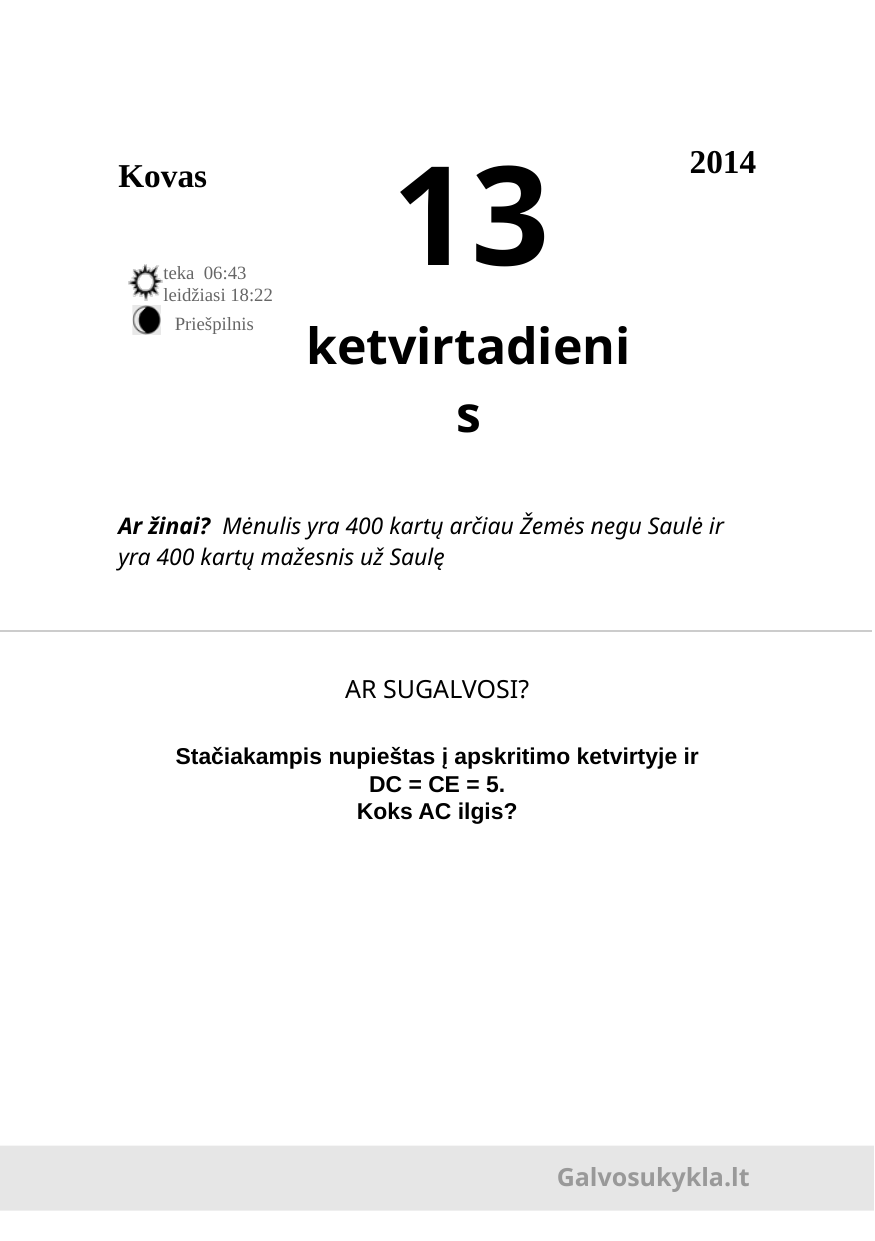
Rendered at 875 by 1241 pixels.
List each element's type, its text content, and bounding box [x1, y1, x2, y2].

text AR SUGALVOSI? [118, 672, 756, 706]
table_header Kovas teka 06:43 leidžiasi 18:22 Priešpilnis [118, 118, 298, 448]
table_header 2014 [638, 118, 756, 448]
text Stačiakampis nupieštas į apskritimo ketvirtyje ir [118, 737, 756, 771]
table_header 13 ketvirtadienis [299, 118, 638, 448]
text Ar žinai? Mėnulis yra 400 kartų arčiau Žemės negu Saulė ir yra 400 kartų mažesnis už Saulę [118, 510, 756, 573]
text DC = CE = 5. Koks AC ilgis? [118, 771, 756, 824]
